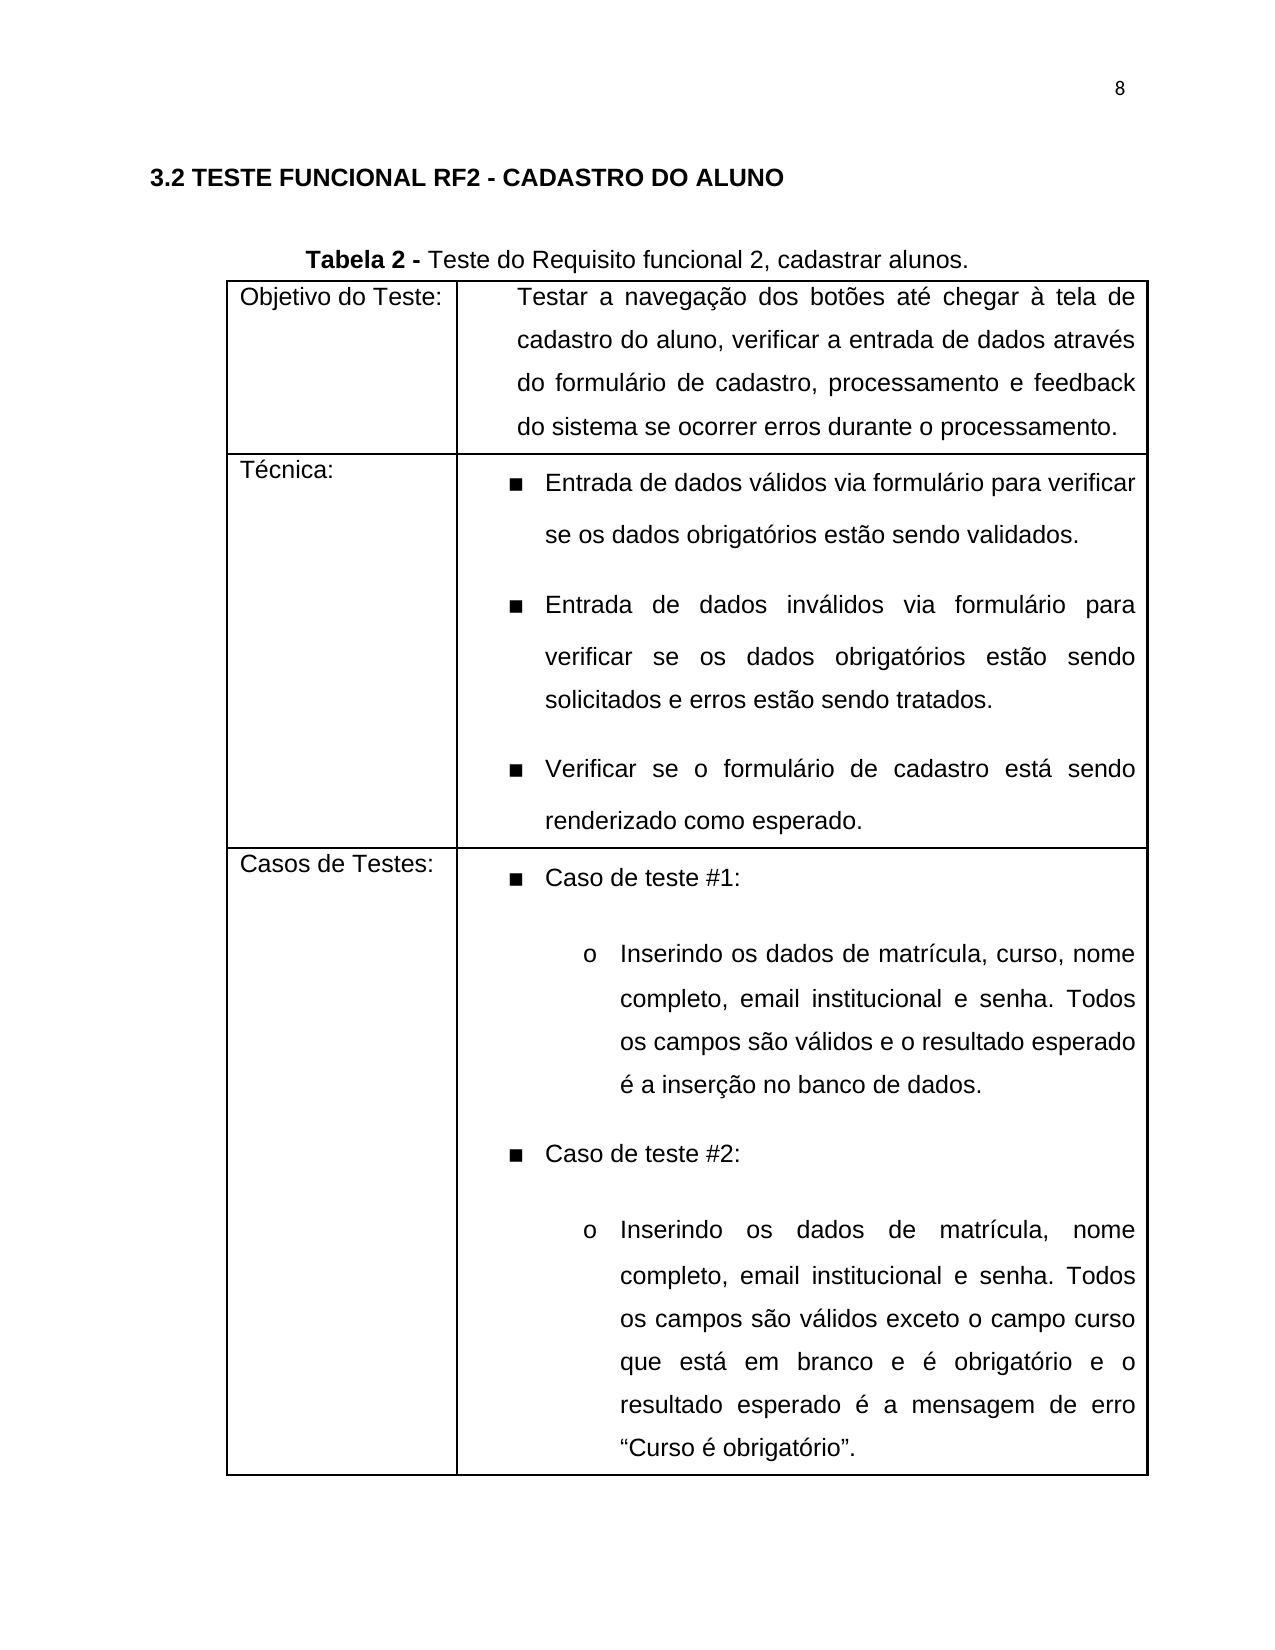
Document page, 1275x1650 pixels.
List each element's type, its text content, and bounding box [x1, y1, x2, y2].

table_header Testar a navegação dos botões até chegar à tela de cadastro do aluno, verificar a entrada de dados através do formulário de cadastro, processamento e feedback do sistema se ocorrer erros durante o processamento. [458, 282, 1146, 453]
table_cell Técnica: [228, 455, 456, 847]
table_cell Entrada de dados válidos via formulário para verificar se os dados obrigatórios estão sendo validados. Entrada de dados inválidos via formulário para verificar se os dados obrigatórios estão sendo solicitados e erros estão sendo tratados. Verificar se o formulário de cadastro está sendo renderizado como esperado. [458, 455, 1146, 847]
table_header Objetivo do Teste: [228, 282, 456, 453]
subtitle 3.2 TESTE FUNCIONAL RF2 - CADASTRO DO ALUNO [150, 162, 1125, 191]
table_cell Caso de teste #1: Inserindo os dados de matrícula, curso, nome completo, email institucional e senha. Todos os campos são válidos e o resultado esperado é a inserção no banco de dados. Caso de teste #2: Inserindo os dados de matrícula, nome completo, email institucional e senha. Todos os campos são válidos exceto o campo curso que está em branco e é obrigatório e o resultado esperado é a mensagem de erro “Curso é obrigatório”. Caso de teste #3: Acessar o link de cadastro do aluno e verificar se os campos do formulário estão sendo renderizados como especificado. Caso de teste #4: Inserindo letras no campo matrícula e o resultado é uma mensagem de erro “Digite um valor válido” Caso de teste #5: Inserindo um email que não contém o domínio sou.ufac.br e o resultado é uma mensagem de erro “Digite um email institucional válido” [458, 849, 1146, 1474]
text Tabela 2 - Teste do Requisito funcional 2, cadastrar alunos. [150, 245, 1125, 274]
table_cell Casos de Testes: [228, 849, 456, 1474]
